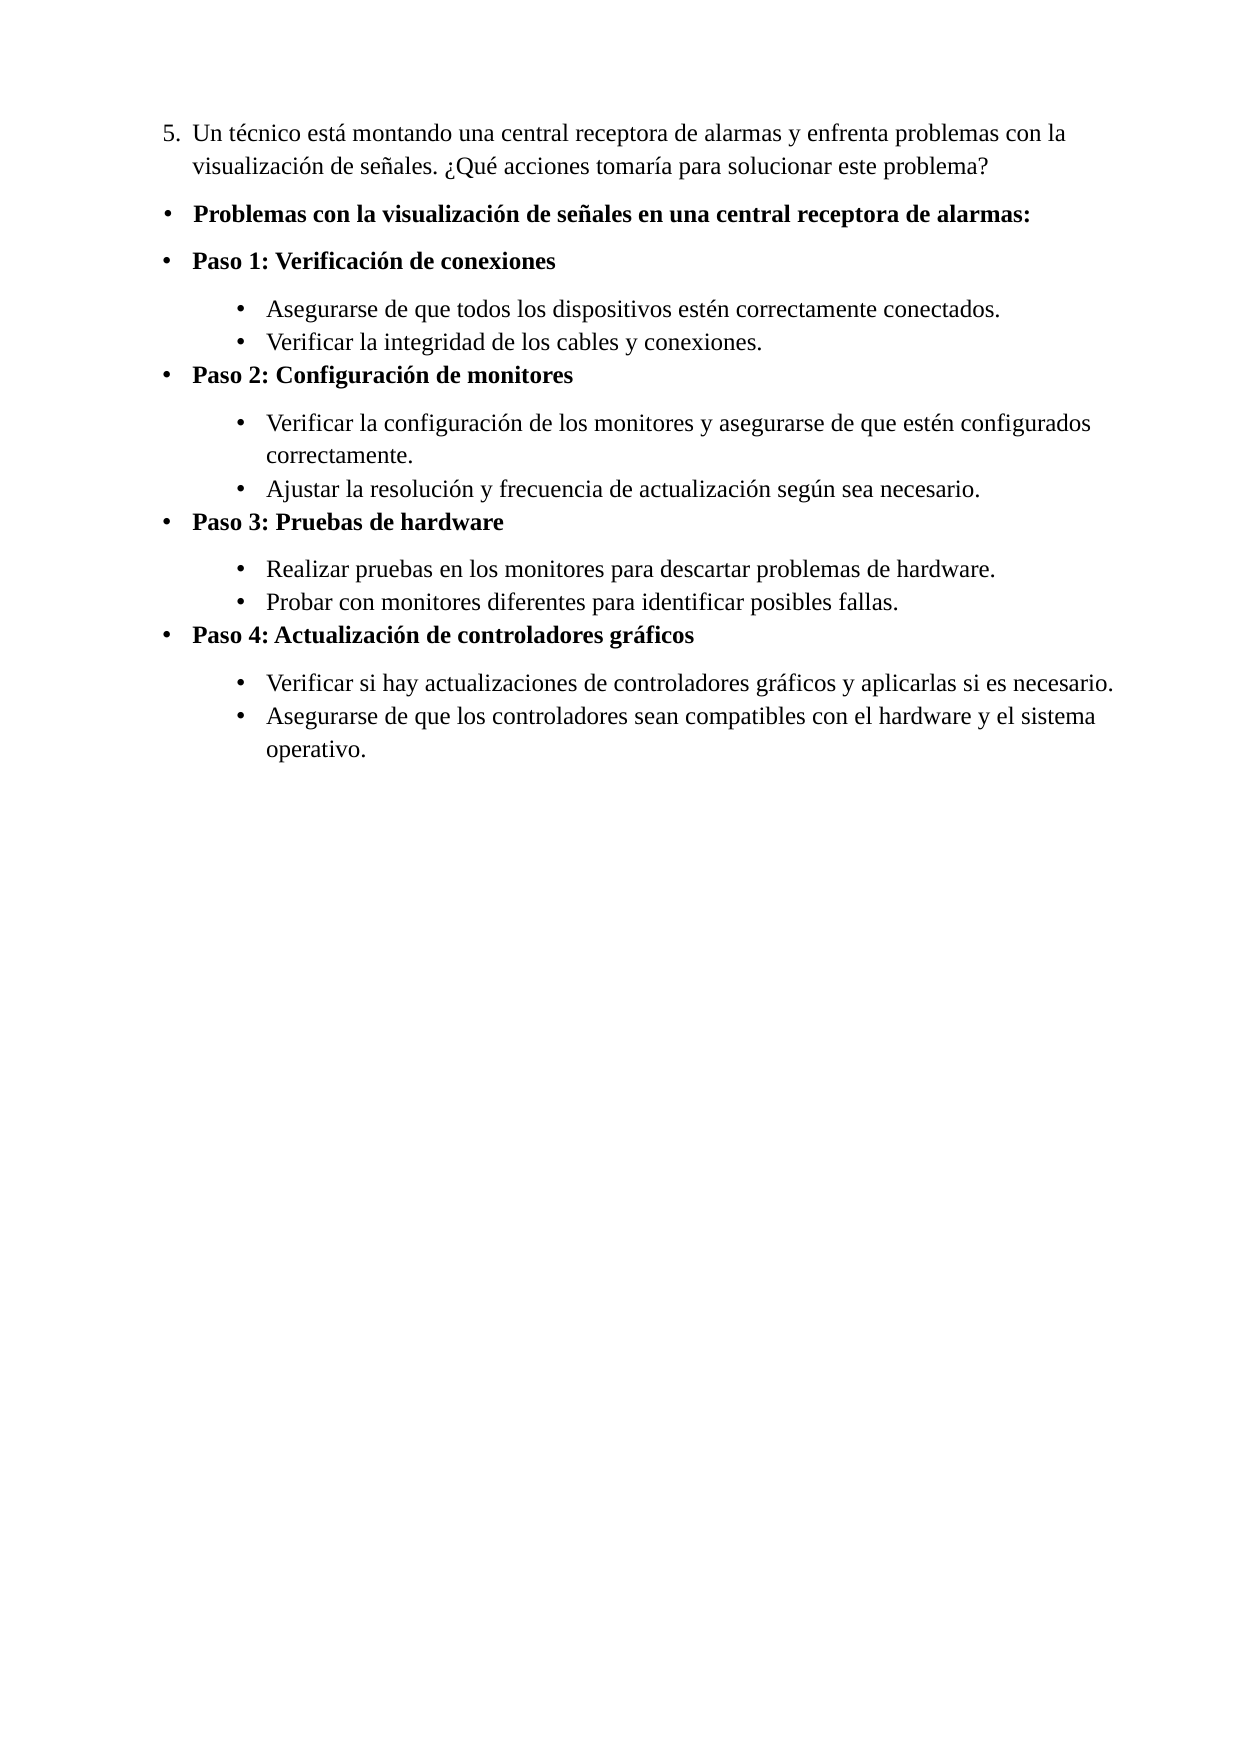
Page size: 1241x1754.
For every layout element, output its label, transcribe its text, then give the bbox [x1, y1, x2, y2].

list Asegurarse de que los controladores sean compatibles con el hardware y el sistema operativo. [236, 701, 1122, 763]
list Paso 1: Verificación de conexiones [162, 246, 1122, 275]
list Un técnico está montando una central receptora de alarmas y enfrenta problemas con la visualización de señales. ¿Qué acciones tomaría para solucionar este problema? [162, 118, 1122, 180]
list Paso 4: Actualización de controladores gráficos [162, 620, 1122, 649]
list Verificar si hay actualizaciones de controladores gráficos y aplicarlas si es necesario. [236, 668, 1122, 697]
list Asegurarse de que todos los dispositivos estén correctamente conectados. [236, 294, 1122, 323]
list Probar con monitores diferentes para identificar posibles fallas. [236, 587, 1122, 616]
list Realizar pruebas en los monitores para descartar problemas de hardware. [236, 554, 1122, 583]
list Problemas con la visualización de señales en una central receptora de alarmas: [164, 199, 1122, 227]
list Paso 2: Configuración de monitores [162, 360, 1122, 389]
list Verificar la integridad de los cables y conexiones. [236, 327, 1122, 356]
list Verificar la configuración de los monitores y asegurarse de que estén configurados correctamente. [236, 408, 1122, 469]
list Ajustar la resolución y frecuencia de actualización según sea necesario. [236, 474, 1122, 502]
list Paso 3: Pruebas de hardware [162, 507, 1122, 535]
